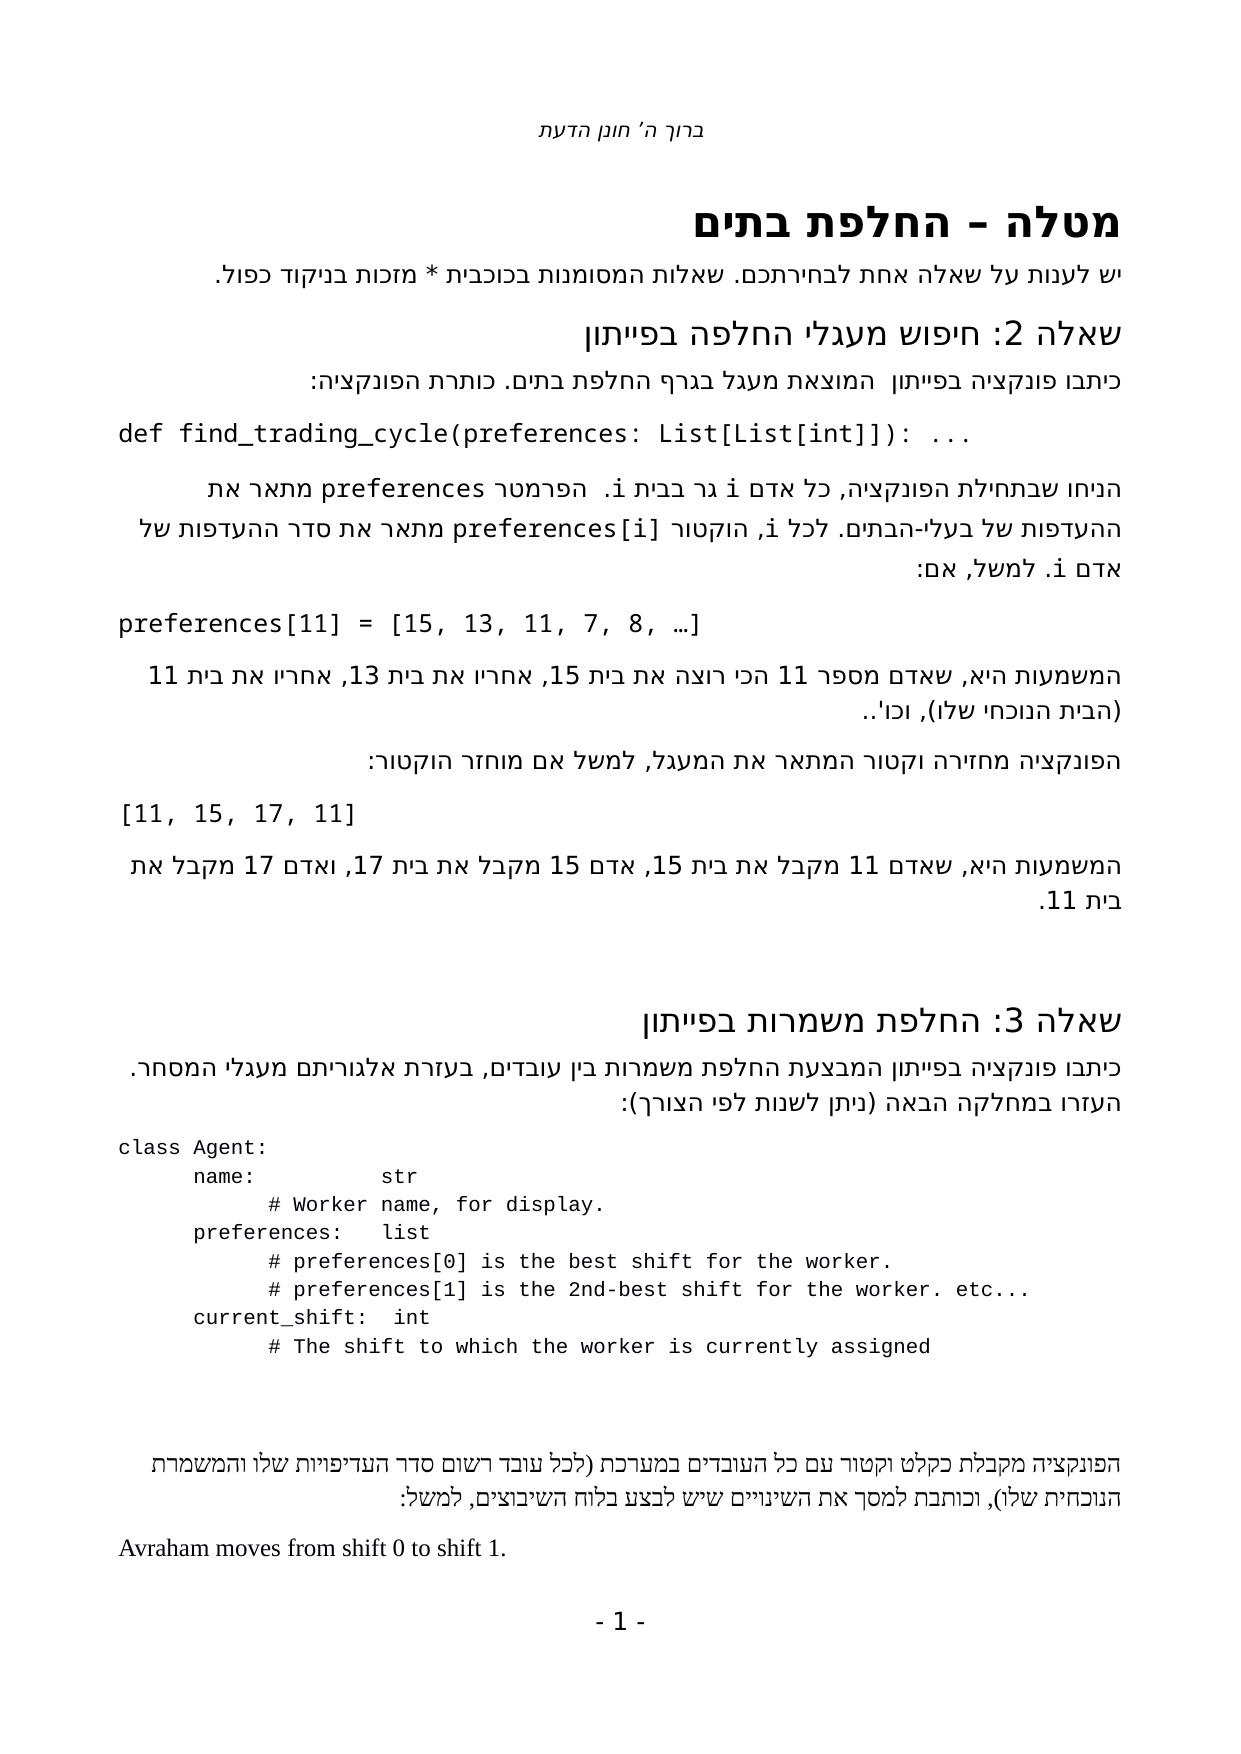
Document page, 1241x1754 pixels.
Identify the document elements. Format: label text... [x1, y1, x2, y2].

text הפונקציה מחזירה וקטור המתאר את המעגל, למשל אם מוחזר הוקטור: [118, 746, 1122, 775]
subtitle שאלה 3: החלפת משמרות בפייתון [118, 1001, 1122, 1040]
text כיתבו פונקציה בפייתון המבצעת החלפת משמרות בין עובדים, בעזרת אלגוריתם מעגלי המסחר. העזרו במחלקה הבאה (ניתן לשנות לפי הצורך): [118, 1053, 1122, 1117]
text המשמעות היא, שאדם 11 מקבל את בית 15, אדם 15 מקבל את בית 17, ואדם 17 מקבל את בית 11. [118, 851, 1122, 915]
subtitle שאלה 2: חיפוש מעגלי החלפה בפייתון [118, 314, 1122, 353]
text name: str [118, 1166, 1122, 1189]
text המשמעות היא, שאדם מספר 11 הכי רוצה את בית 15, אחריו את בית 13, אחריו את בית 11 (הבית הנוכחי שלו), וכו'.. [118, 661, 1122, 726]
subtitle מטלה – החלפת בתים [118, 197, 1122, 248]
text כיתבו פונקציה בפייתון המוצאת מעגל בגרף החלפת בתים. כותרת הפונקציה: [118, 366, 1122, 395]
text preferences: list [118, 1222, 1122, 1246]
text יש לענות על שאלה אחת לבחירתכם. שאלות המסומנות בכוכבית * מזכות בניקוד כפול. [118, 260, 1122, 289]
text # Worker name, for display. [118, 1194, 1122, 1218]
text # preferences[0] is the best shift for the worker. [118, 1251, 1122, 1274]
text class Agent: [118, 1137, 1122, 1161]
text def find_trading_cycle(preferences: List[List[int]]): ... [118, 415, 1122, 449]
text # preferences[1] is the 2nd-best shift for the worker. etc... [118, 1279, 1122, 1303]
text [11, 15, 17, 11] [118, 796, 1122, 830]
text # The shift to which the worker is currently assigned [118, 1336, 1122, 1359]
text הניחו שבתחילת הפונקציה, כל אדם i גר בבית i. הפרמטר preferences מתאר את ההעדפות של בעלי-הבתים. לכל i, הוקטור preferences[i] מתאר את סדר ההעדפות של אדם i. למשל, אם: [118, 471, 1122, 585]
text Avraham moves from shift 0 to shift 1. [118, 1533, 1122, 1561]
text הפונקציה מקבלת כקלט וקטור עם כל העובדים במערכת (לכל עובד רשום סדר העדיפויות שלו והמשמרת הנוכחית שלו), וכותבת למסך את השינויים שיש לבצע בלוח השיבוצים, למשל: [118, 1449, 1122, 1512]
text current_shift: int [118, 1307, 1122, 1331]
text preferences[11] = [15, 13, 11, 7, 8, …] [118, 606, 1122, 640]
